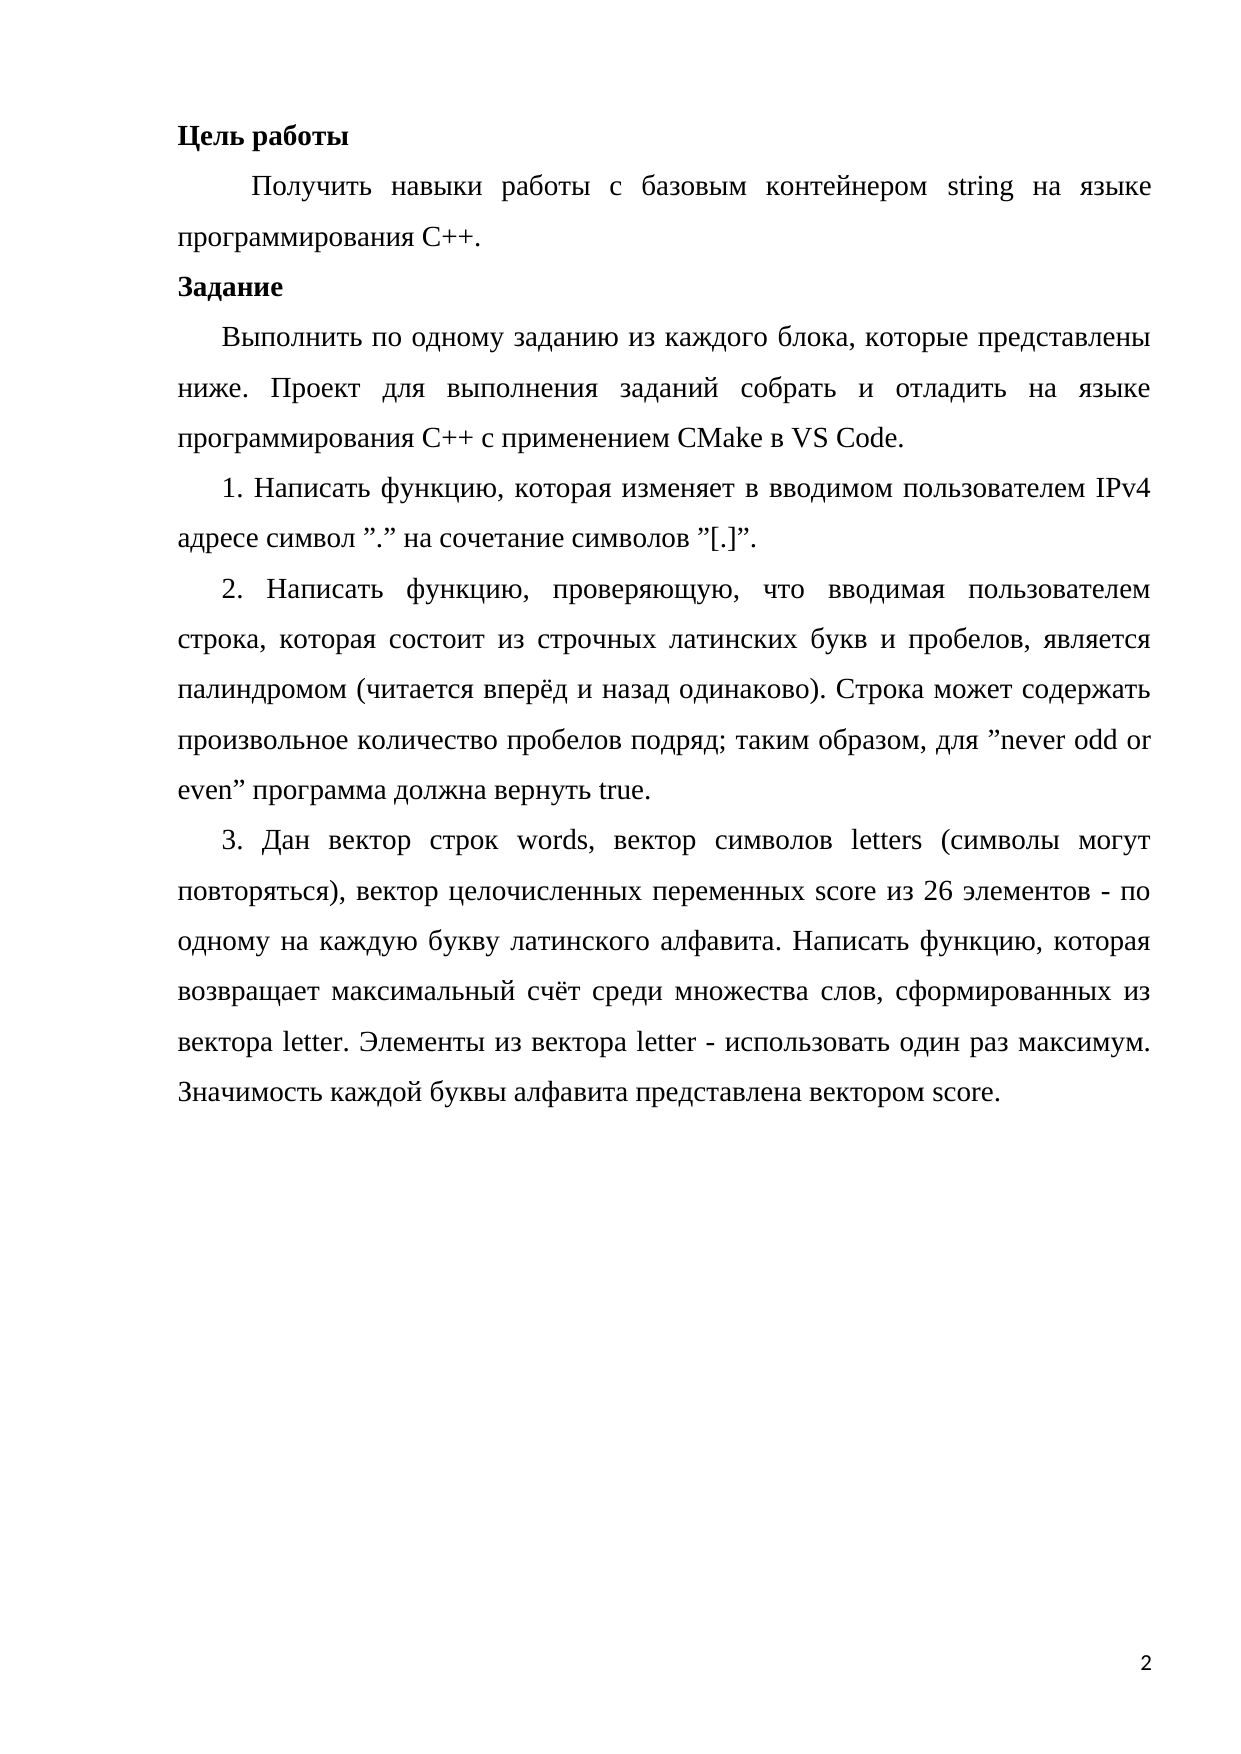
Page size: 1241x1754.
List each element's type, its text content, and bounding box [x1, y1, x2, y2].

text 1. Написать функцию, которая изменяет в вводимом пользователем IPv4 адресе символ ”.” на сочетание символов ”[.]”. [177, 470, 1152, 554]
text 2. Написать функцию, проверяющую, что вводимая пользователем строка, которая состоит из строчных латинских букв и пробелов, является палиндромом (читается вперёд и назад одинаково). Строка может содержать произвольное количество пробелов подряд; таким образом, для ”never odd or even” программа должна вернуть true. [177, 571, 1152, 806]
text Цель работы [177, 118, 1152, 152]
text Задание [177, 269, 1152, 303]
text 3. Дан вектор строк words, вектор символов letters (символы могут повторяться), вектор целочисленных переменных score из 26 элементов - по одному на каждую букву латинского алфавита. Написать функцию, которая возвращает максимальный счёт среди множества слов, сформированных из вектора letter. Элементы из вектора letter - использовать один раз максимум. Значимость каждой буквы алфавита представлена вектором score. [177, 822, 1152, 1108]
text Получить навыки работы с базовым контейнером string на языке программирования С++. [177, 168, 1152, 252]
text Выполнить по одному заданию из каждого блока, которые представлены ниже. Проект для выполнения заданий собрать и отладить на языке программирования С++ с применением CMake в VS Code. [177, 319, 1152, 453]
